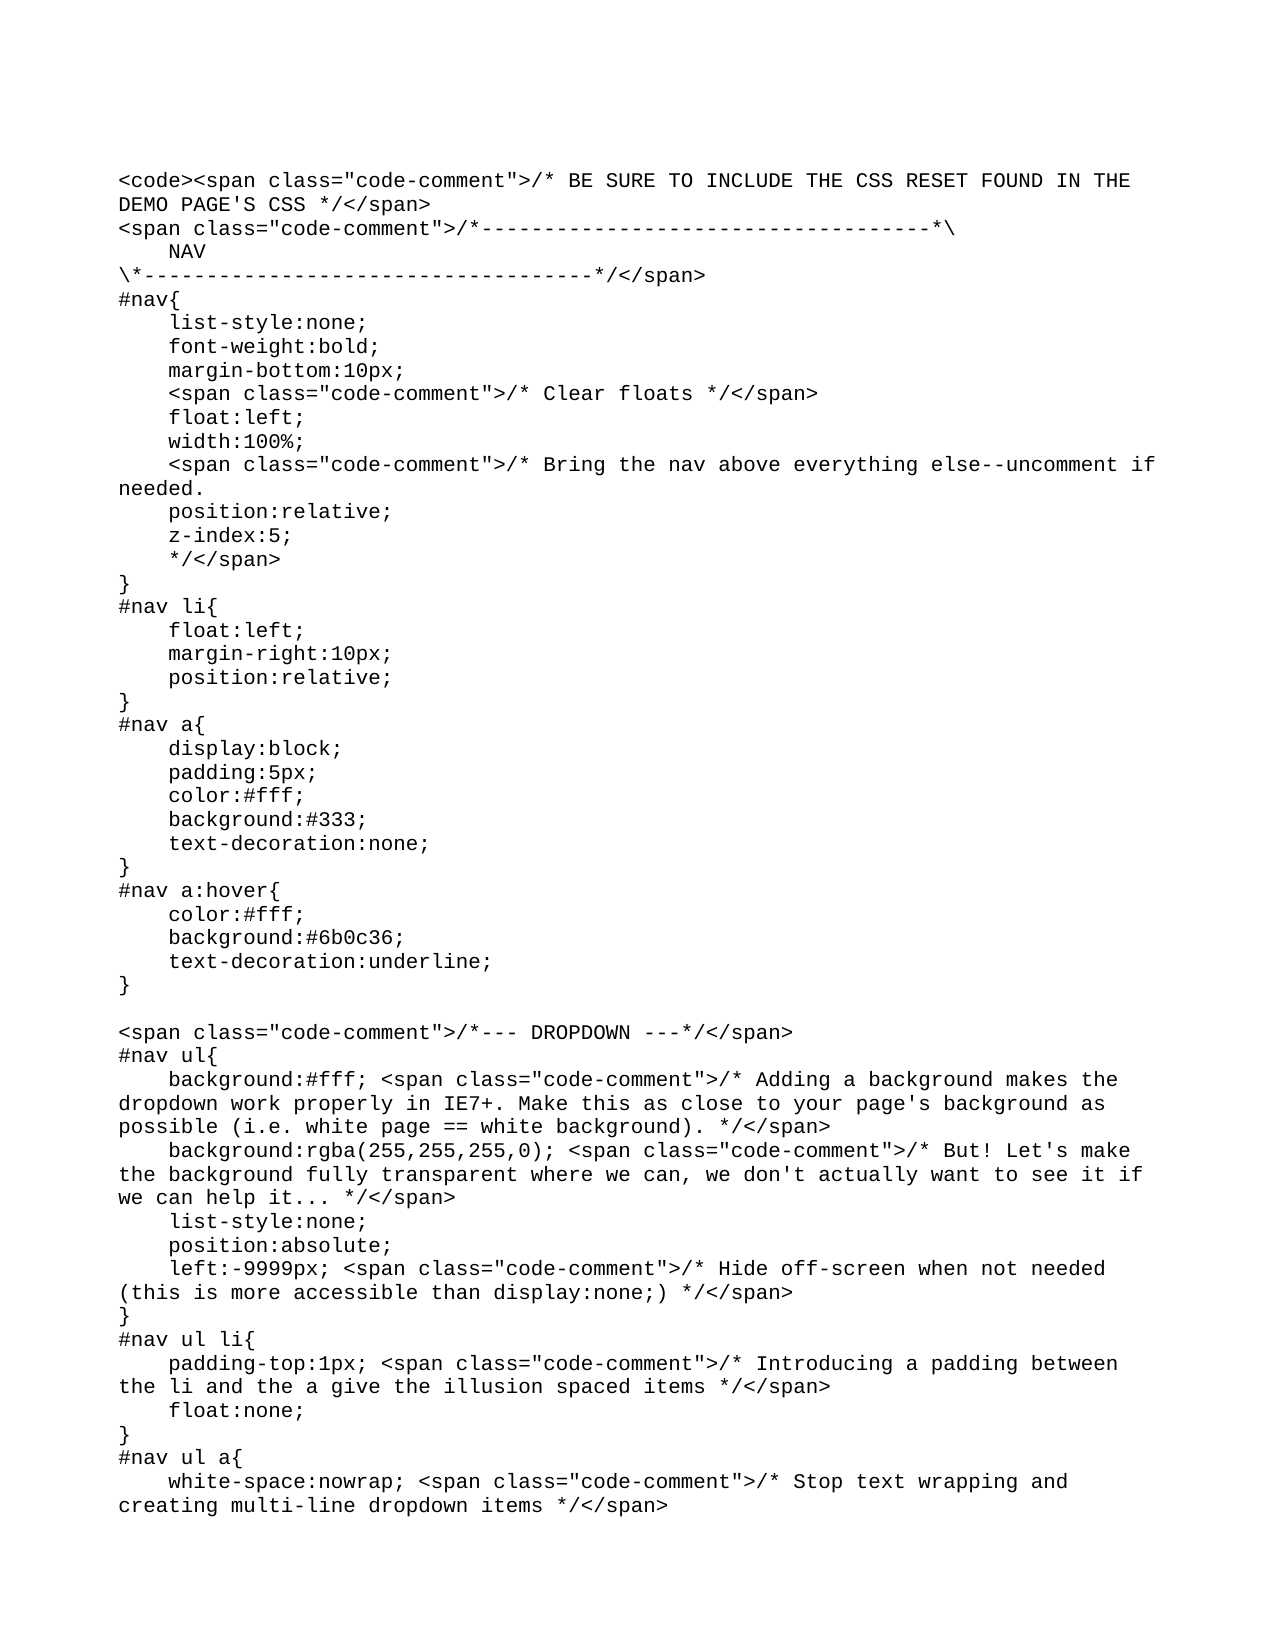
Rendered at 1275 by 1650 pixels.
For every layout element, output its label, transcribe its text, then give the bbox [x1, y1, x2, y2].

text text-decoration:none; [118, 833, 1157, 856]
text <span class="code-comment">/*------------------------------------*\ [118, 218, 1157, 241]
text white-space:nowrap; <span class="code-comment">/* Stop text wrapping and creating multi-line dropdown items */</span> [118, 1471, 1157, 1518]
text padding:5px; [118, 762, 1157, 785]
text #nav a:hover{ [118, 880, 1157, 903]
text display:block; [118, 738, 1157, 762]
text width:100%; [118, 431, 1157, 454]
text */</span> [118, 549, 1157, 572]
text left:-9999px; <span class="code-comment">/* Hide off-screen when not needed (this is more accessible than display:none;) */</span> [118, 1258, 1157, 1306]
text position:relative; [118, 502, 1157, 525]
text background:#fff; <span class="code-comment">/* Adding a background makes the dropdown work properly in IE7+. Make this as close to your page's background as possible (i.e. white page == white background). */</span> [118, 1069, 1157, 1140]
text position:absolute; [118, 1234, 1157, 1258]
text padding-top:1px; <span class="code-comment">/* Introducing a padding between the li and the a give the illusion spaced items */</span> [118, 1353, 1157, 1400]
text <span class="code-comment">/* Bring the nav above everything else--uncomment if needed. [118, 454, 1157, 502]
text } [118, 572, 1157, 596]
text } [118, 1424, 1157, 1447]
text color:#fff; [118, 903, 1157, 927]
text text-decoration:underline; [118, 951, 1157, 974]
text margin-bottom:10px; [118, 360, 1157, 383]
text color:#fff; [118, 785, 1157, 809]
text } [118, 1306, 1157, 1329]
text } [118, 691, 1157, 714]
text \*------------------------------------*/</span> [118, 265, 1157, 289]
text #nav a{ [118, 714, 1157, 738]
text position:relative; [118, 667, 1157, 691]
text } [118, 856, 1157, 880]
text } [118, 974, 1157, 998]
text NAV [118, 241, 1157, 265]
text background:rgba(255,255,255,0); <span class="code-comment">/* But! Let's make the background fully transparent where we can, we don't actually want to see it if we can help it... */</span> [118, 1140, 1157, 1211]
text <code><span class="code-comment">/* BE SURE TO INCLUDE THE CSS RESET FOUND IN THE DEMO PAGE'S CSS */</span> [118, 171, 1157, 218]
text #nav ul li{ [118, 1329, 1157, 1353]
text float:none; [118, 1400, 1157, 1424]
text background:#333; [118, 809, 1157, 833]
text #nav ul{ [118, 1045, 1157, 1069]
text list-style:none; [118, 312, 1157, 336]
text margin-right:10px; [118, 643, 1157, 667]
text <span class="code-comment">/*--- DROPDOWN ---*/</span> [118, 1022, 1157, 1045]
text #nav{ [118, 289, 1157, 312]
text #nav li{ [118, 596, 1157, 620]
text float:left; [118, 407, 1157, 431]
text float:left; [118, 620, 1157, 643]
text <span class="code-comment">/* Clear floats */</span> [118, 383, 1157, 407]
text font-weight:bold; [118, 336, 1157, 360]
text z-index:5; [118, 525, 1157, 549]
text #nav ul a{ [118, 1447, 1157, 1471]
text list-style:none; [118, 1211, 1157, 1234]
text background:#6b0c36; [118, 927, 1157, 951]
